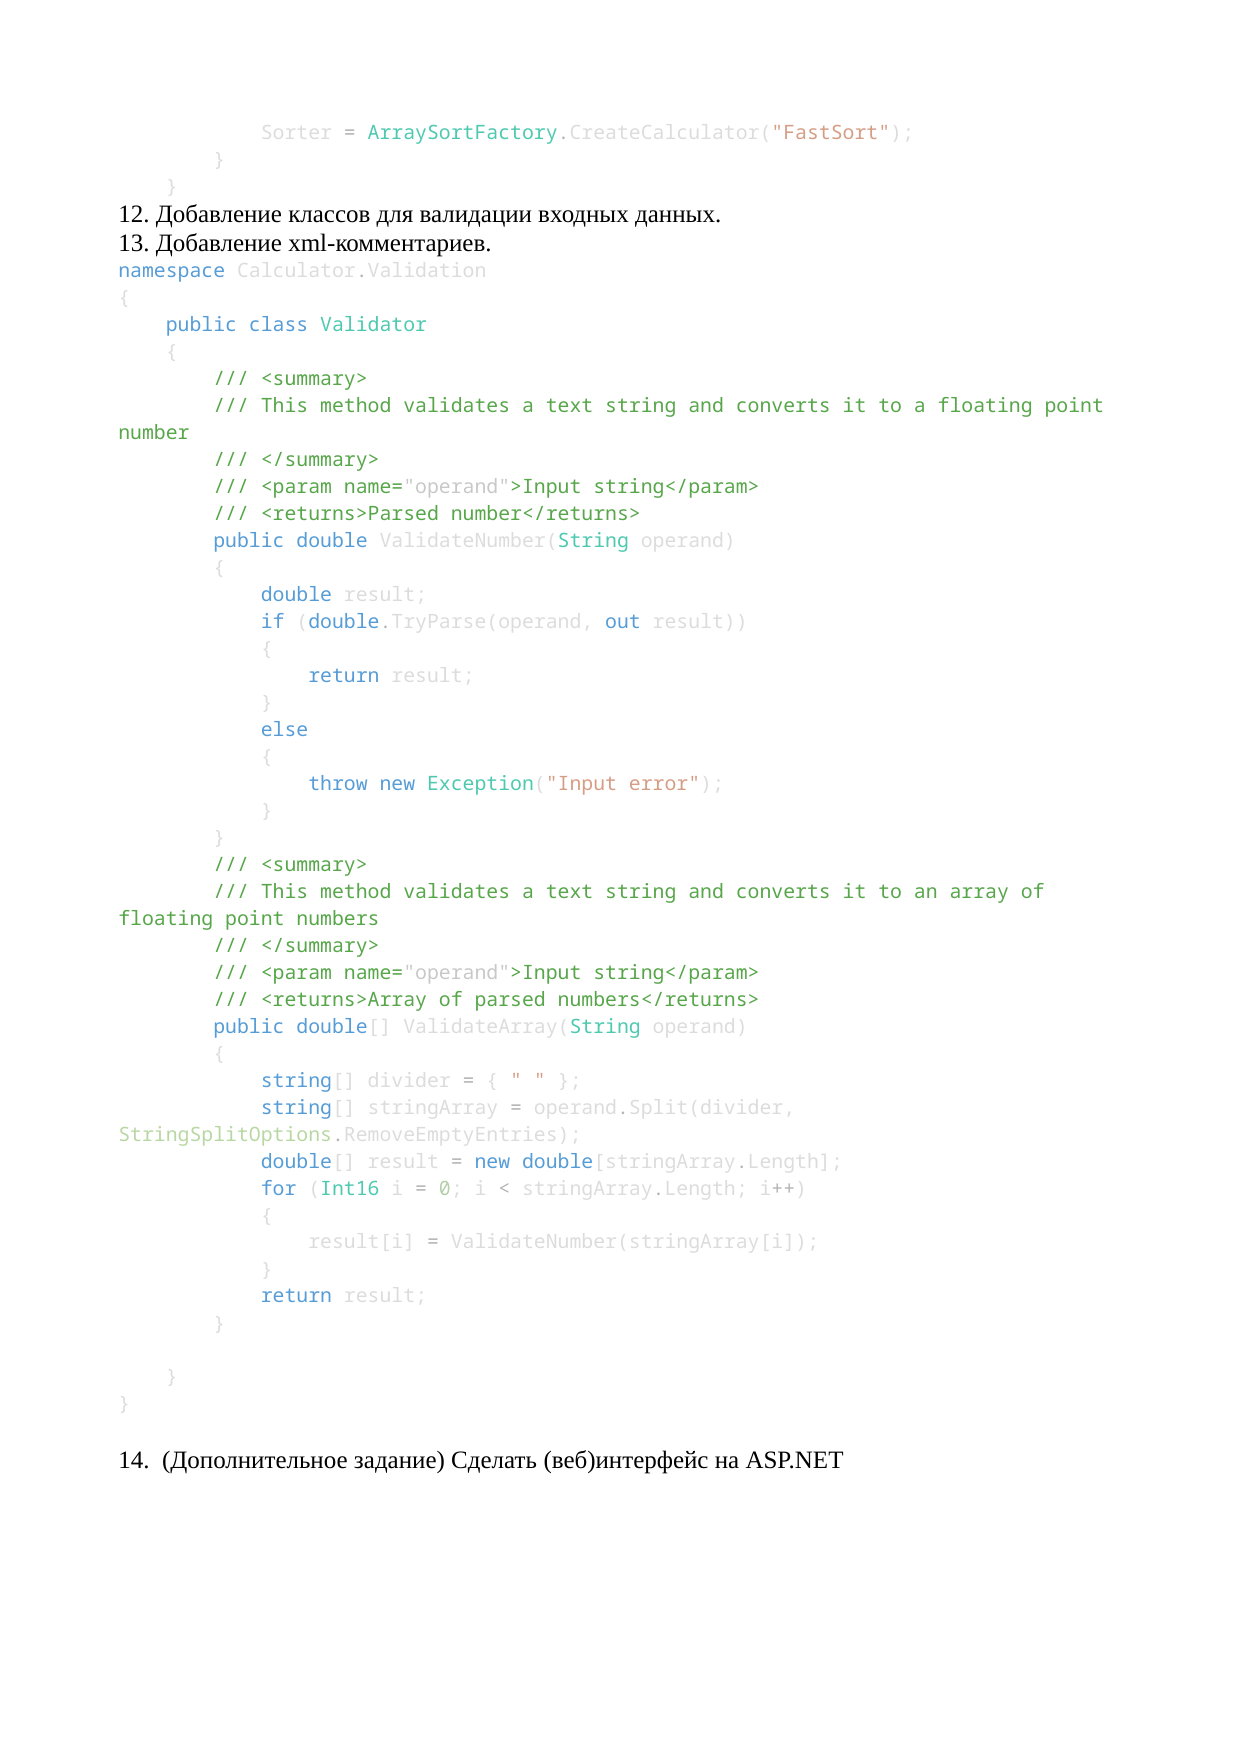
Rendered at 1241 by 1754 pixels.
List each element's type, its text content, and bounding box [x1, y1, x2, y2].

text if (double.TryParse(operand, out result)) [118, 607, 1122, 634]
text return result; [118, 661, 1122, 688]
text public double[] ValidateArray(String operand) [118, 1012, 1122, 1039]
text result[i] = ValidateNumber(stringArray[i]); [118, 1228, 1122, 1255]
text /// </summary> [118, 931, 1122, 958]
text { [118, 634, 1122, 661]
text else [118, 715, 1122, 742]
text { [118, 337, 1122, 364]
text throw new Exception("Input error"); [118, 769, 1122, 796]
text /// <returns>Parsed number</returns> [118, 499, 1122, 526]
text /// <returns>Array of parsed numbers</returns> [118, 985, 1122, 1012]
text public class Validator [118, 311, 1122, 337]
text { [118, 1039, 1122, 1066]
text /// <summary> [118, 364, 1122, 391]
text } [118, 145, 1122, 172]
text 13. Добавление xml-комментариев. [118, 228, 1122, 257]
text string[] divider = { " " }; [118, 1066, 1122, 1093]
text } [118, 796, 1122, 823]
text { [118, 283, 1122, 311]
text } [118, 823, 1122, 850]
text } [118, 1309, 1122, 1336]
text } [118, 1390, 1122, 1417]
text /// <summary> [118, 850, 1122, 877]
text 14. (Дополнительное задание) Сделать (веб)интерфейс на ASP.NET [118, 1445, 1122, 1474]
text double[] result = new double[stringArray.Length]; [118, 1147, 1122, 1174]
text } [118, 172, 1122, 199]
text /// </summary> [118, 445, 1122, 472]
text /// <param name="operand">Input string</param> [118, 472, 1122, 499]
text /// This method validates a text string and converts it to a floating point number [118, 391, 1122, 445]
text } [118, 688, 1122, 715]
text double result; [118, 580, 1122, 607]
text for (Int16 i = 0; i < stringArray.Length; i++) [118, 1174, 1122, 1201]
text 12. Добавление классов для валидации входных данных. [118, 199, 1122, 228]
text { [118, 1201, 1122, 1228]
text Sorter = ArraySortFactory.CreateCalculator("FastSort"); [118, 118, 1122, 145]
text public double ValidateNumber(String operand) [118, 526, 1122, 553]
text } [118, 1255, 1122, 1282]
text /// <param name="operand">Input string</param> [118, 958, 1122, 985]
text { [118, 742, 1122, 769]
text /// This method validates a text string and converts it to an array of floating point numbers [118, 877, 1122, 931]
text return result; [118, 1282, 1122, 1309]
text namespace Calculator.Validation [118, 257, 1122, 283]
text string[] stringArray = operand.Split(divider, StringSplitOptions.RemoveEmptyEntries); [118, 1093, 1122, 1147]
text { [118, 553, 1122, 580]
text } [118, 1363, 1122, 1390]
